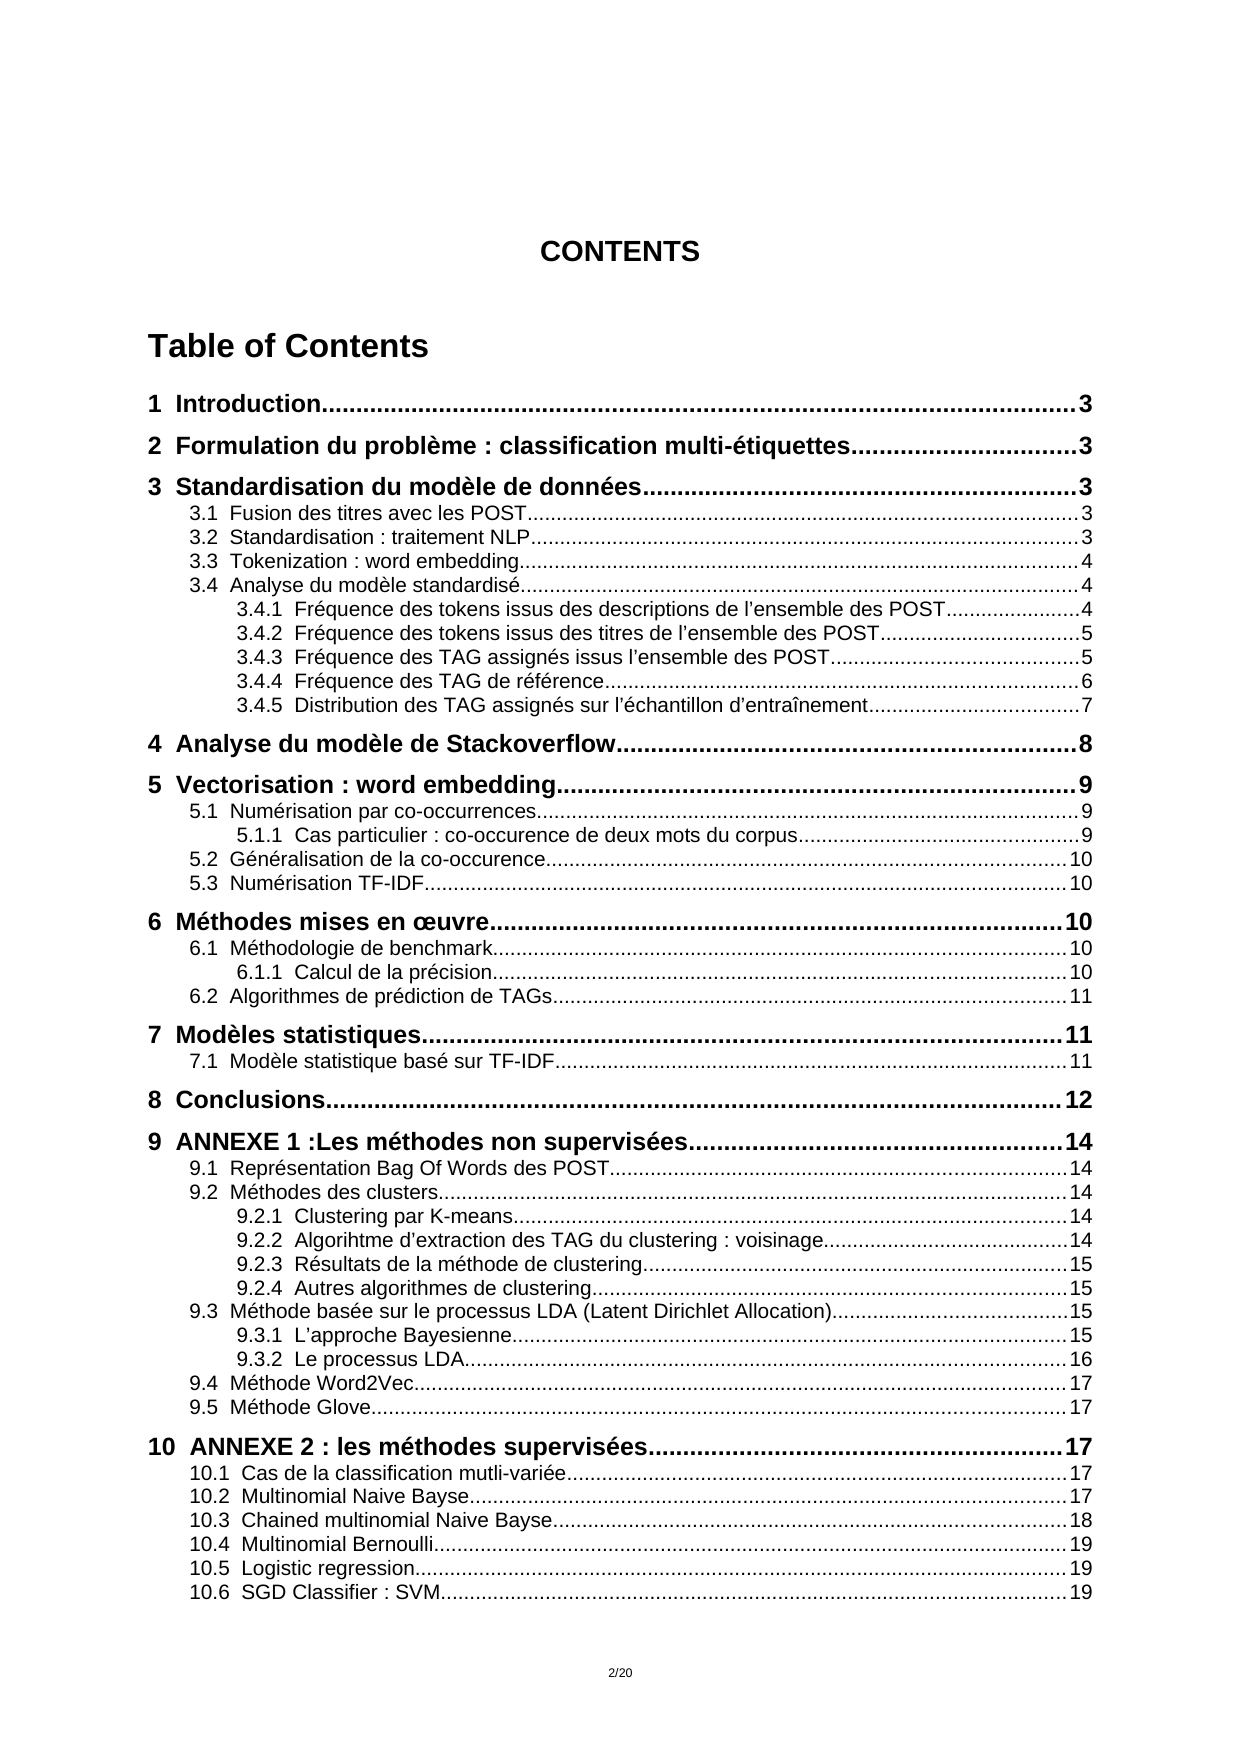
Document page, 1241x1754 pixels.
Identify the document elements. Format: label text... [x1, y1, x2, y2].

text 1 Introduction 3 [148, 389, 1092, 418]
text 5.3 Numérisation TF-IDF 10 [189, 871, 1092, 895]
text 10.6 SGD Classifier : SVM 19 [189, 1580, 1092, 1604]
text 5.1.1 Cas particulier : co-occurence de deux mots du corpus 9 [236, 823, 1092, 847]
text 9.2 Méthodes des clusters 14 [189, 1179, 1092, 1203]
text 3.4.4 Fréquence des TAG de référence 6 [236, 668, 1092, 692]
text 9.3.2 Le processus LDA 16 [236, 1347, 1092, 1371]
text 9.1 Représentation Bag Of Words des POST 14 [189, 1156, 1092, 1179]
text 3 Standardisation du modèle de données 3 [148, 472, 1092, 501]
text 9.3 Méthode basée sur le processus LDA (Latent Dirichlet Allocation) 15 [189, 1299, 1092, 1323]
text 5 Vectorisation : word embedding 9 [148, 770, 1092, 799]
text 9.2.1 Clustering par K-means 14 [236, 1203, 1092, 1227]
text 6.1 Méthodologie de benchmark 10 [189, 936, 1092, 960]
text 9.4 Méthode Word2Vec 17 [189, 1371, 1092, 1395]
text 9 ANNEXE 1 :Les méthodes non supervisées 14 [148, 1127, 1092, 1156]
text 4 Analyse du modèle de Stackoverflow 8 [148, 729, 1092, 758]
text 2 Formulation du problème : classification multi-étiquettes 3 [148, 431, 1092, 459]
text 3.3 Tokenization : word embedding 4 [189, 549, 1092, 573]
text 8 Conclusions 12 [148, 1086, 1092, 1114]
text 3.4 Analyse du modèle standardisé 4 [189, 573, 1092, 597]
text 9.2.3 Résultats de la méthode de clustering 15 [236, 1251, 1092, 1275]
text 3.4.3 Fréquence des TAG assignés issus l’ensemble des POST 5 [236, 644, 1092, 668]
text 9.5 Méthode Glove 17 [189, 1395, 1092, 1419]
text 3.4.2 Fréquence des tokens issus des titres de l’ensemble des POST 5 [236, 621, 1092, 644]
text 3.2 Standardisation : traitement NLP 3 [189, 525, 1092, 549]
text 10.3 Chained multinomial Naive Bayse 18 [189, 1508, 1092, 1532]
text 6 Méthodes mises en œuvre 10 [148, 907, 1092, 936]
text 3.4.5 Distribution des TAG assignés sur l’échantillon d’entraînement 7 [236, 692, 1092, 716]
text 6.2 Algorithmes de prédiction de TAGs 11 [189, 984, 1092, 1008]
text 7 Modèles statistiques 11 [148, 1020, 1092, 1049]
text 5.1 Numérisation par co-occurrences 9 [189, 799, 1092, 823]
text 3.4.1 Fréquence des tokens issus des descriptions de l’ensemble des POST 4 [236, 597, 1092, 621]
text 9.2.4 Autres algorithmes de clustering 15 [236, 1275, 1092, 1299]
text 7.1 Modèle statistique basé sur TF-IDF 11 [189, 1049, 1092, 1073]
text 10.2 Multinomial Naive Bayse 17 [189, 1484, 1092, 1508]
text 10.4 Multinomial Bernoulli 19 [189, 1532, 1092, 1556]
text 9.2.2 Algorihtme d’extraction des TAG du clustering : voisinage 14 [236, 1227, 1092, 1251]
text 6.1.1 Calcul de la précision 10 [236, 960, 1092, 984]
text CONTENTS [148, 234, 1092, 267]
text 9.3.1 L’approche Bayesienne 15 [236, 1323, 1092, 1347]
text 10 ANNEXE 2 : les méthodes supervisées 17 [148, 1432, 1092, 1460]
text 10.1 Cas de la classification mutli-variée 17 [189, 1460, 1092, 1484]
text 10.5 Logistic regression 19 [189, 1556, 1092, 1580]
subtitle Table of Contents [148, 326, 1092, 364]
text 3.1 Fusion des titres avec les POST 3 [189, 501, 1092, 525]
text 5.2 Généralisation de la co-occurence 10 [189, 847, 1092, 871]
